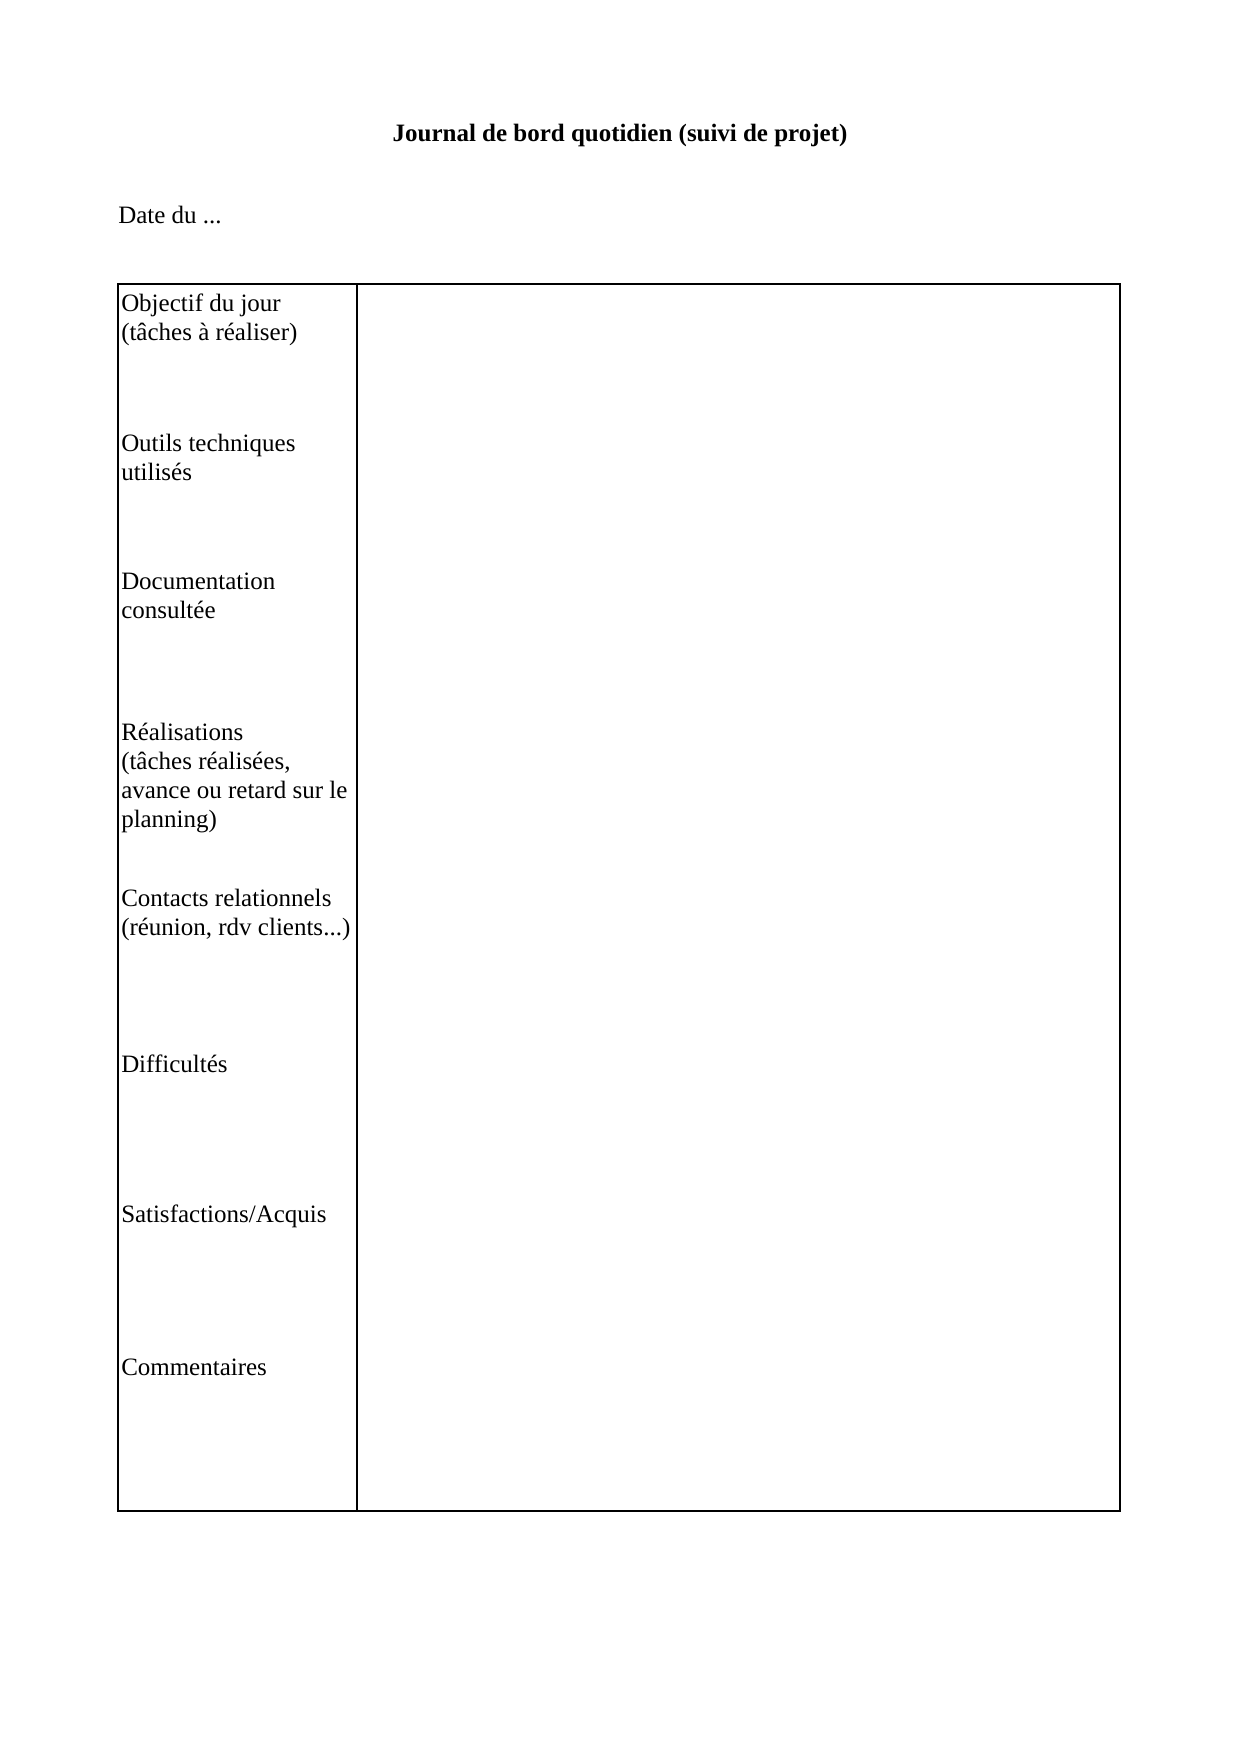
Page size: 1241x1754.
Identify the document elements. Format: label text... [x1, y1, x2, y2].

table_cell [358, 1049, 1119, 1199]
table_cell Contacts relationnels (réunion, rdv clients...) [119, 883, 356, 1049]
table_header [358, 285, 1119, 428]
table_header Objectif du jour (tâches à réaliser) [119, 285, 356, 428]
table_cell Satisfactions/Acquis [119, 1199, 356, 1352]
text Date du ... [118, 201, 1122, 229]
table_cell Difficultés [119, 1049, 356, 1199]
table_cell Outils techniques utilisés [119, 429, 356, 566]
table_cell [358, 566, 1119, 717]
table_cell [358, 883, 1119, 1049]
text Journal de bord quotidien (suivi de projet) [118, 118, 1122, 147]
table_cell [358, 718, 1119, 883]
table_cell Réalisations (tâches réalisées, avance ou retard sur le planning) [119, 718, 356, 883]
table_cell [358, 429, 1119, 566]
table_cell Documentation consultée [119, 566, 356, 717]
table_cell [358, 1199, 1119, 1352]
table_cell [358, 1352, 1119, 1510]
table_cell Commentaires [119, 1352, 356, 1510]
